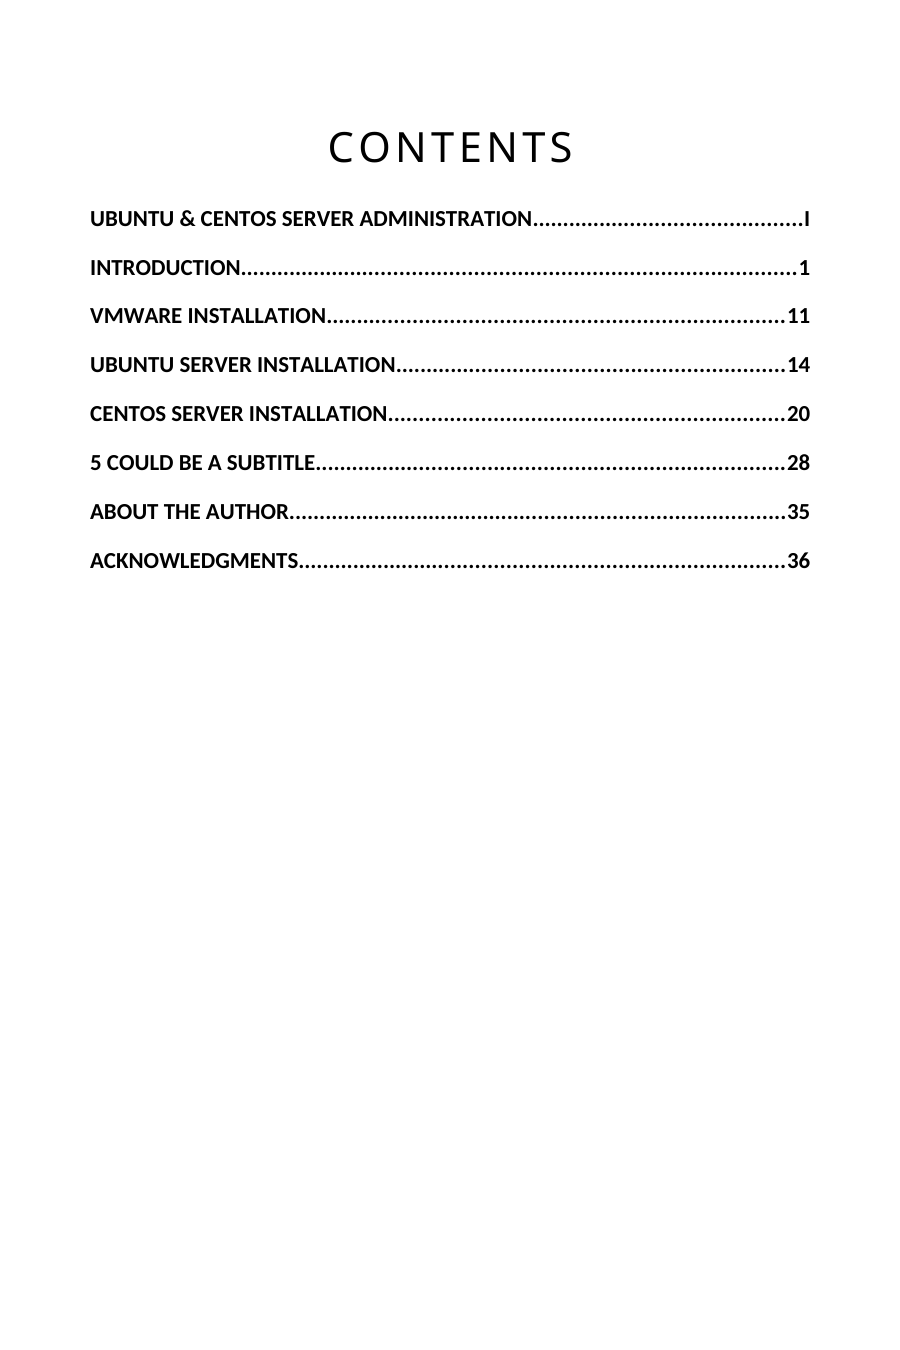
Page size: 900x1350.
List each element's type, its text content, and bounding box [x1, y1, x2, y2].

text Acknowledgments 36 [90, 546, 810, 574]
text UBUNTU & CENTOS SERVER ADMINISTRATION i [90, 204, 810, 232]
text CONTENTS [90, 117, 810, 174]
text 5 could be a subtitle 28 [90, 448, 810, 476]
text VMware Installation 11 [90, 301, 810, 329]
text ABOUT THE AUTHOR 35 [90, 497, 810, 525]
text INTRODUCTION 1 [90, 253, 810, 281]
text CENTOS Server Installation 20 [90, 399, 810, 427]
text Ubuntu Server Installation 14 [90, 350, 810, 378]
